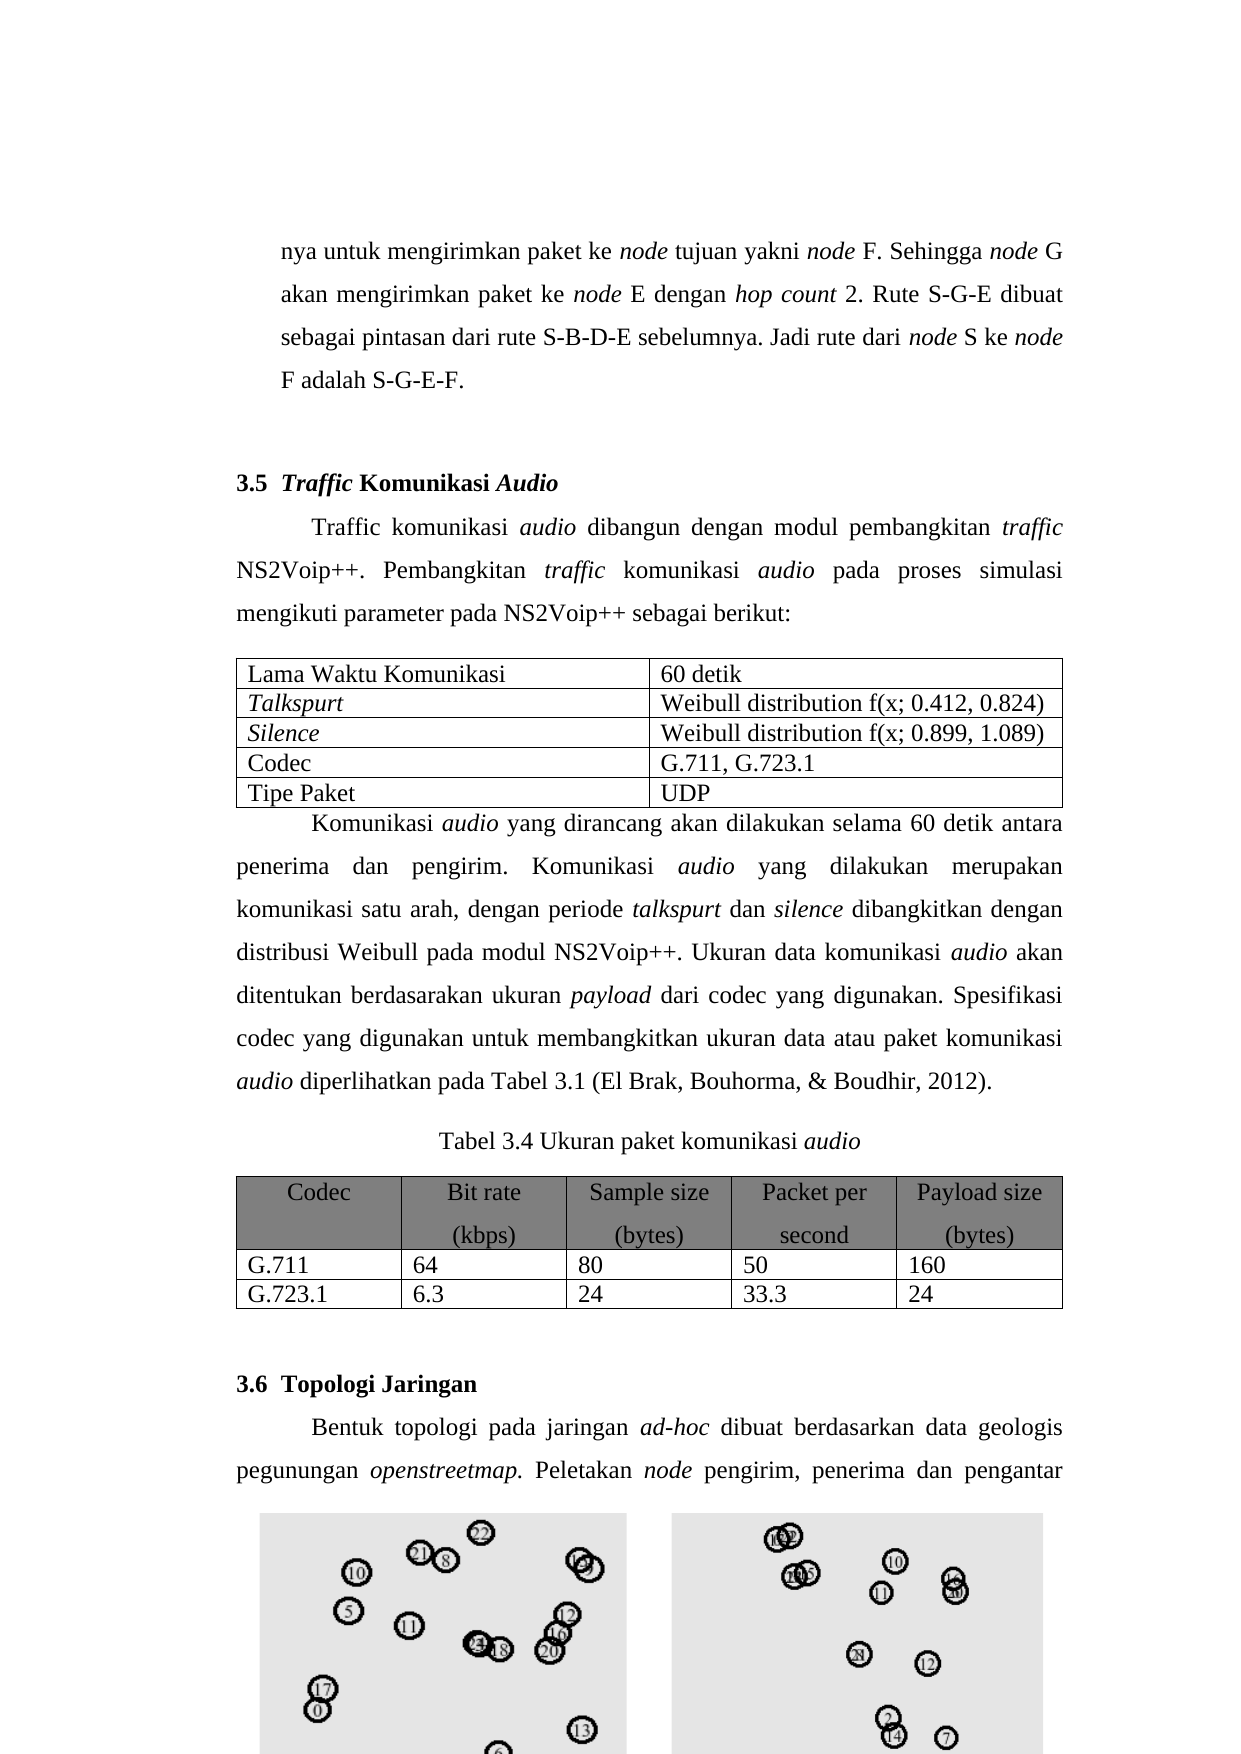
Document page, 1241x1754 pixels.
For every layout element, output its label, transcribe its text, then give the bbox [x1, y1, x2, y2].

table_cell Silence [237, 718, 649, 747]
list nya untuk mengirimkan paket ke node tujuan yakni node F. Sehingga node G akan mengirimkan paket ke node E dengan hop count 2. Rute S-G-E dibuat sebagai pintasan dari rute S-B-D-E sebelumnya. Jadi rute dari node S ke node F adalah S-G-E-F. [236, 236, 1063, 394]
table_cell Weibull distribution f(x; 0.899, 1.089) [650, 718, 1062, 747]
subtitle Traffic Komunikasi Audio [236, 468, 1063, 497]
table_cell G.723.1 [237, 1280, 401, 1308]
list Traffic komunikasi audio dibangun dengan modul pembangkitan traffic NS2Voip++. Pembangkitan traffic komunikasi audio pada proses simulasi mengikuti parameter pada NS2Voip++ sebagai berikut: [236, 512, 1063, 627]
table_cell 33.3 [732, 1280, 896, 1308]
table_cell 24 [567, 1280, 731, 1308]
table_cell G.711, G.723.1 [650, 748, 1062, 777]
table_header Payload size (bytes) [897, 1177, 1062, 1249]
table_cell G.711 [237, 1250, 401, 1278]
table_cell Weibull distribution f(x; 0.412, 0.824) [650, 689, 1062, 717]
table_header Lama Waktu Komunikasi [237, 659, 649, 687]
table_cell 6.3 [402, 1280, 566, 1308]
table_header Codec [237, 1177, 401, 1249]
table_cell 24 [897, 1280, 1062, 1308]
table_cell UDP [650, 778, 1062, 807]
text Tabel 3.4 Ukuran paket komunikasi audio [236, 1126, 1063, 1155]
table_cell 160 [897, 1250, 1062, 1278]
picture [671, 1513, 1044, 1754]
table_cell Talkspurt [237, 689, 649, 717]
table_cell Tipe Paket [237, 778, 649, 807]
table_header Sample size (bytes) [567, 1177, 731, 1249]
table_header Bit rate (kbps) [402, 1177, 566, 1249]
subtitle Topologi Jaringan [236, 1369, 1063, 1398]
table_cell 50 [732, 1250, 896, 1278]
table_header Packet per second [732, 1177, 896, 1249]
picture [259, 1513, 627, 1754]
table_cell 64 [402, 1250, 566, 1278]
table_cell Codec [237, 748, 649, 777]
table_header 60 detik [650, 659, 1062, 687]
list Bentuk topologi pada jaringan ad-hoc dibuat berdasarkan data geologis pegunungan openstreetmap. Peletakan node pengirim, penerima dan pengantar [236, 1412, 1063, 1484]
table_cell 80 [567, 1250, 731, 1278]
text Komunikasi audio yang dirancang akan dilakukan selama 60 detik antara penerima dan pengirim. Komunikasi audio yang dilakukan merupakan komunikasi satu arah, dengan periode talkspurt dan silence dibangkitkan dengan distribusi Weibull pada modul NS2Voip++. Ukuran data komunikasi audio akan ditentukan berdasarakan ukuran payload dari codec yang digunakan. Spesifikasi codec yang digunakan untuk membangkitkan ukuran data atau paket komunikasi audio diperlihatkan pada Tabel 3.1 (El Brak, Bouhorma, & Boudhir, 2012). [236, 808, 1063, 1095]
